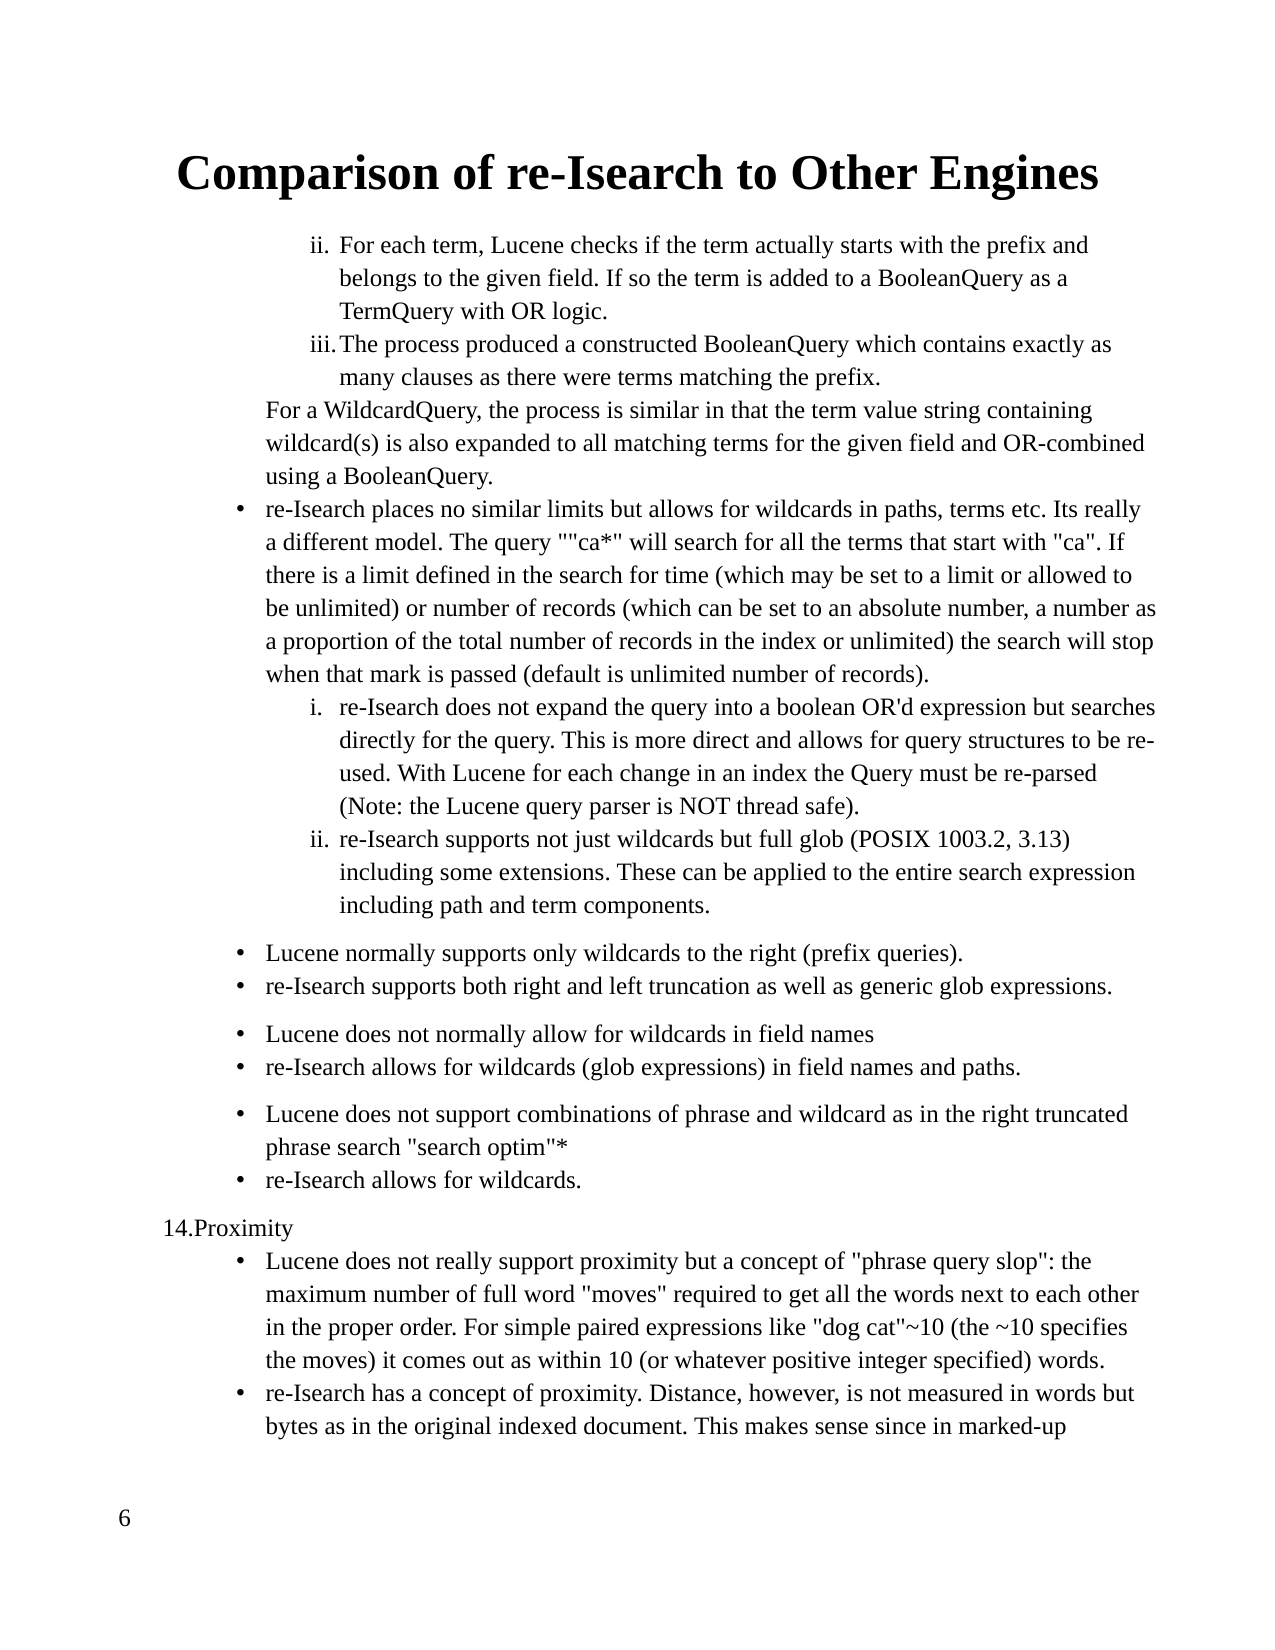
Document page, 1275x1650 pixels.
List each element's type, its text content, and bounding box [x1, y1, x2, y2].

list re-Isearch supports not just wildcards but full glob (POSIX 1003.2, 3.13) including some extensions. These can be applied to the entire search expression including path and term components. [309, 824, 1157, 919]
list For each term, Lucene checks if the term actually starts with the prefix and belongs to the given field. If so the term is added to a BooleanQuery as a TermQuery with OR logic. [309, 230, 1157, 325]
list re-Isearch supports both right and left truncation as well as generic glob expressions. [236, 971, 1157, 1000]
list re-Isearch places no similar limits but allows for wildcards in paths, terms etc. Its really a different model. The query ""ca*" will search for all the terms that start with "ca". If there is a limit defined in the search for time (which may be set to a limit or allowed to be unlimited) or number of records (which can be set to an absolute number, a number as a proportion of the total number of records in the index or unlimited) the search will stop when that mark is passed (default is unlimited number of records). [236, 494, 1157, 688]
list re-Isearch allows for wildcards (glob expressions) in field names and paths. [236, 1052, 1157, 1081]
list re-Isearch does not expand the query into a boolean OR'd expression but searches directly for the query. This is more direct and allows for query structures to be re-used. With Lucene for each change in an index the Query must be re-parsed (Note: the Lucene query parser is NOT thread safe). [309, 692, 1157, 820]
list The process produced a constructed BooleanQuery which contains exactly as many clauses as there were terms matching the prefix. [309, 329, 1157, 391]
list re-Isearch has a concept of proximity. Distance, however, is not measured in words but bytes as in the original indexed document. This makes sense since in marked-up [236, 1378, 1157, 1440]
list re-Isearch allows for wildcards. [236, 1165, 1157, 1194]
list For a WildcardQuery, the process is similar in that the term value string containing wildcard(s) is also expanded to all matching terms for the given field and OR-combined using a BooleanQuery. [236, 395, 1157, 490]
list Lucene normally supports only wildcards to the right (prefix queries). [236, 938, 1157, 967]
list Proximity [162, 1213, 1157, 1242]
list Lucene does not support combinations of phrase and wildcard as in the right truncated phrase search "search optim"* [236, 1099, 1157, 1161]
list Lucene does not normally allow for wildcards in field names [236, 1019, 1157, 1047]
list Lucene does not really support proximity but a concept of "phrase query slop": the maximum number of full word "moves" required to get all the words next to each other in the proper order. For simple paired expressions like "dog cat"~10 (the ~10 specifies the moves) it comes out as within 10 (or whatever positive integer specified) words. [236, 1246, 1157, 1374]
